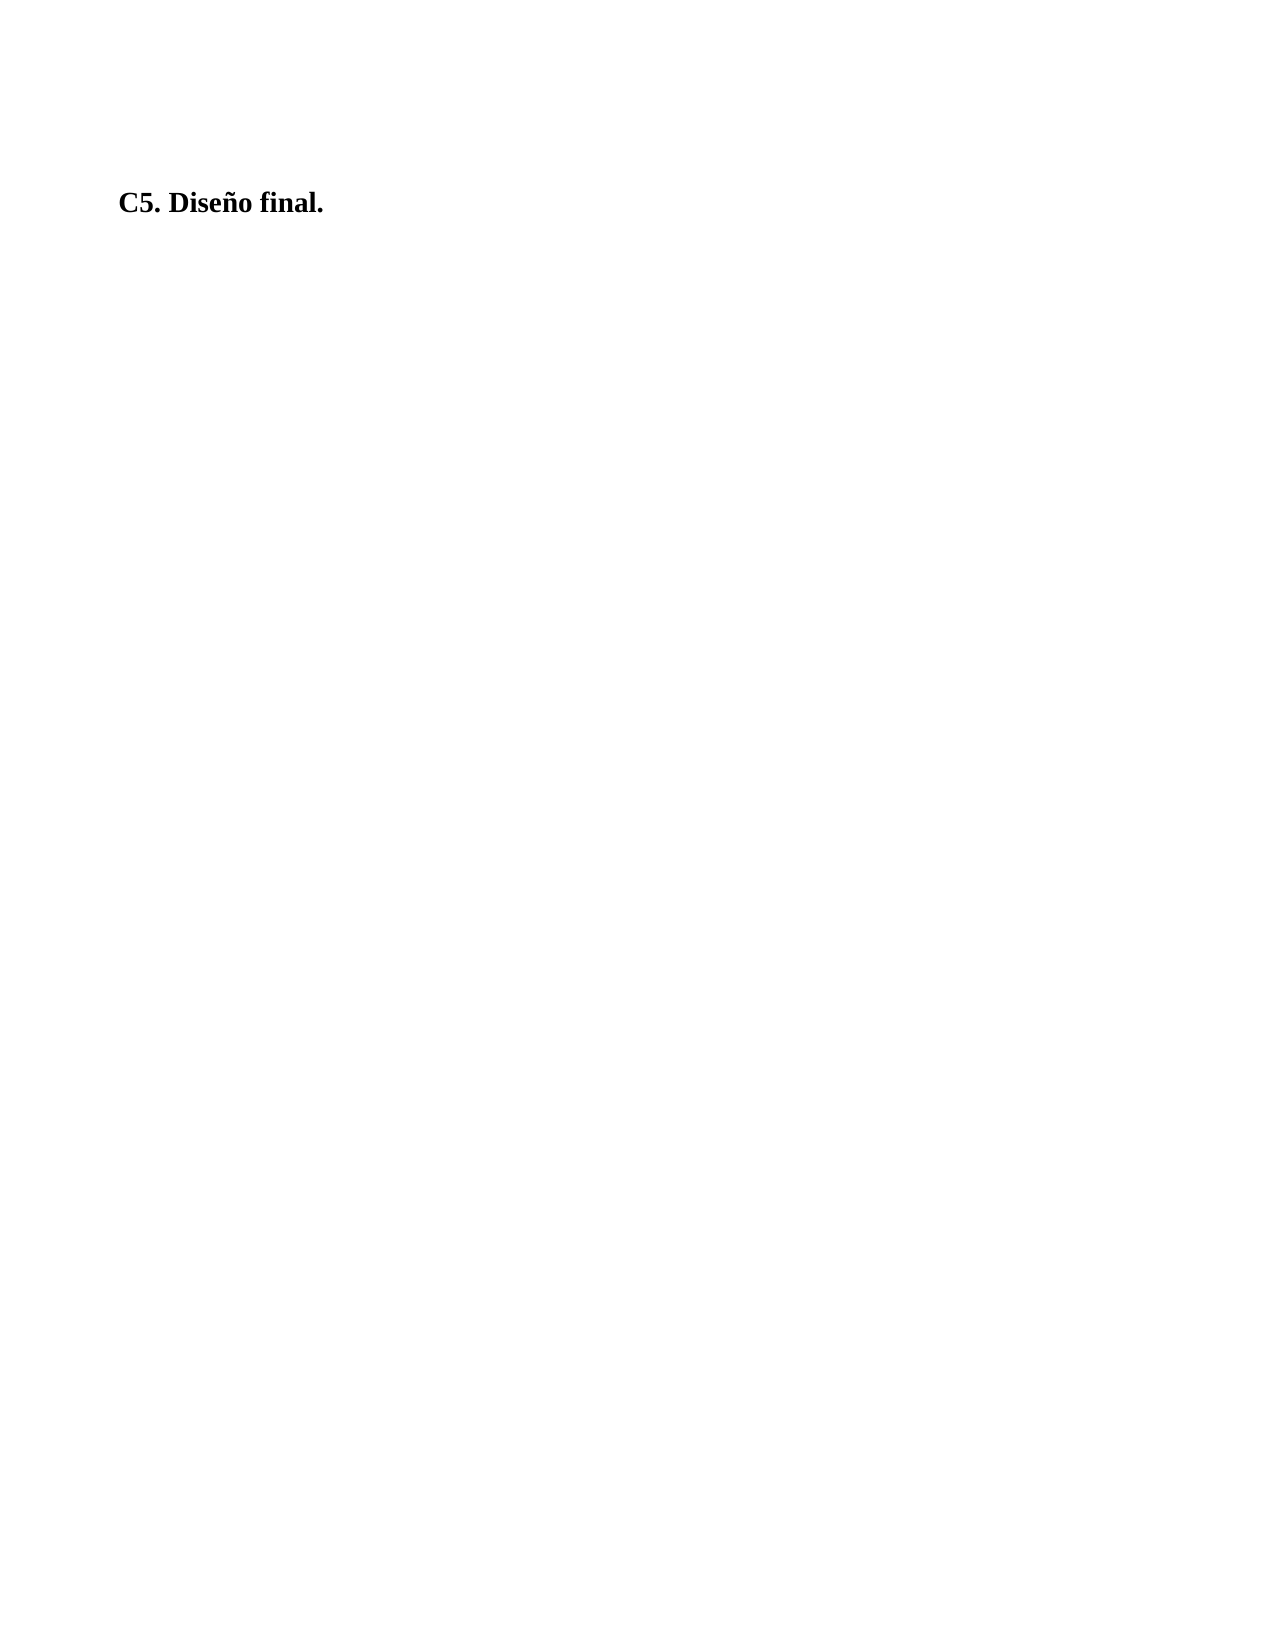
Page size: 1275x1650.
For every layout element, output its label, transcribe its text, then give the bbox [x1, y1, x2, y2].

text C5. Diseño final. [118, 185, 1157, 219]
